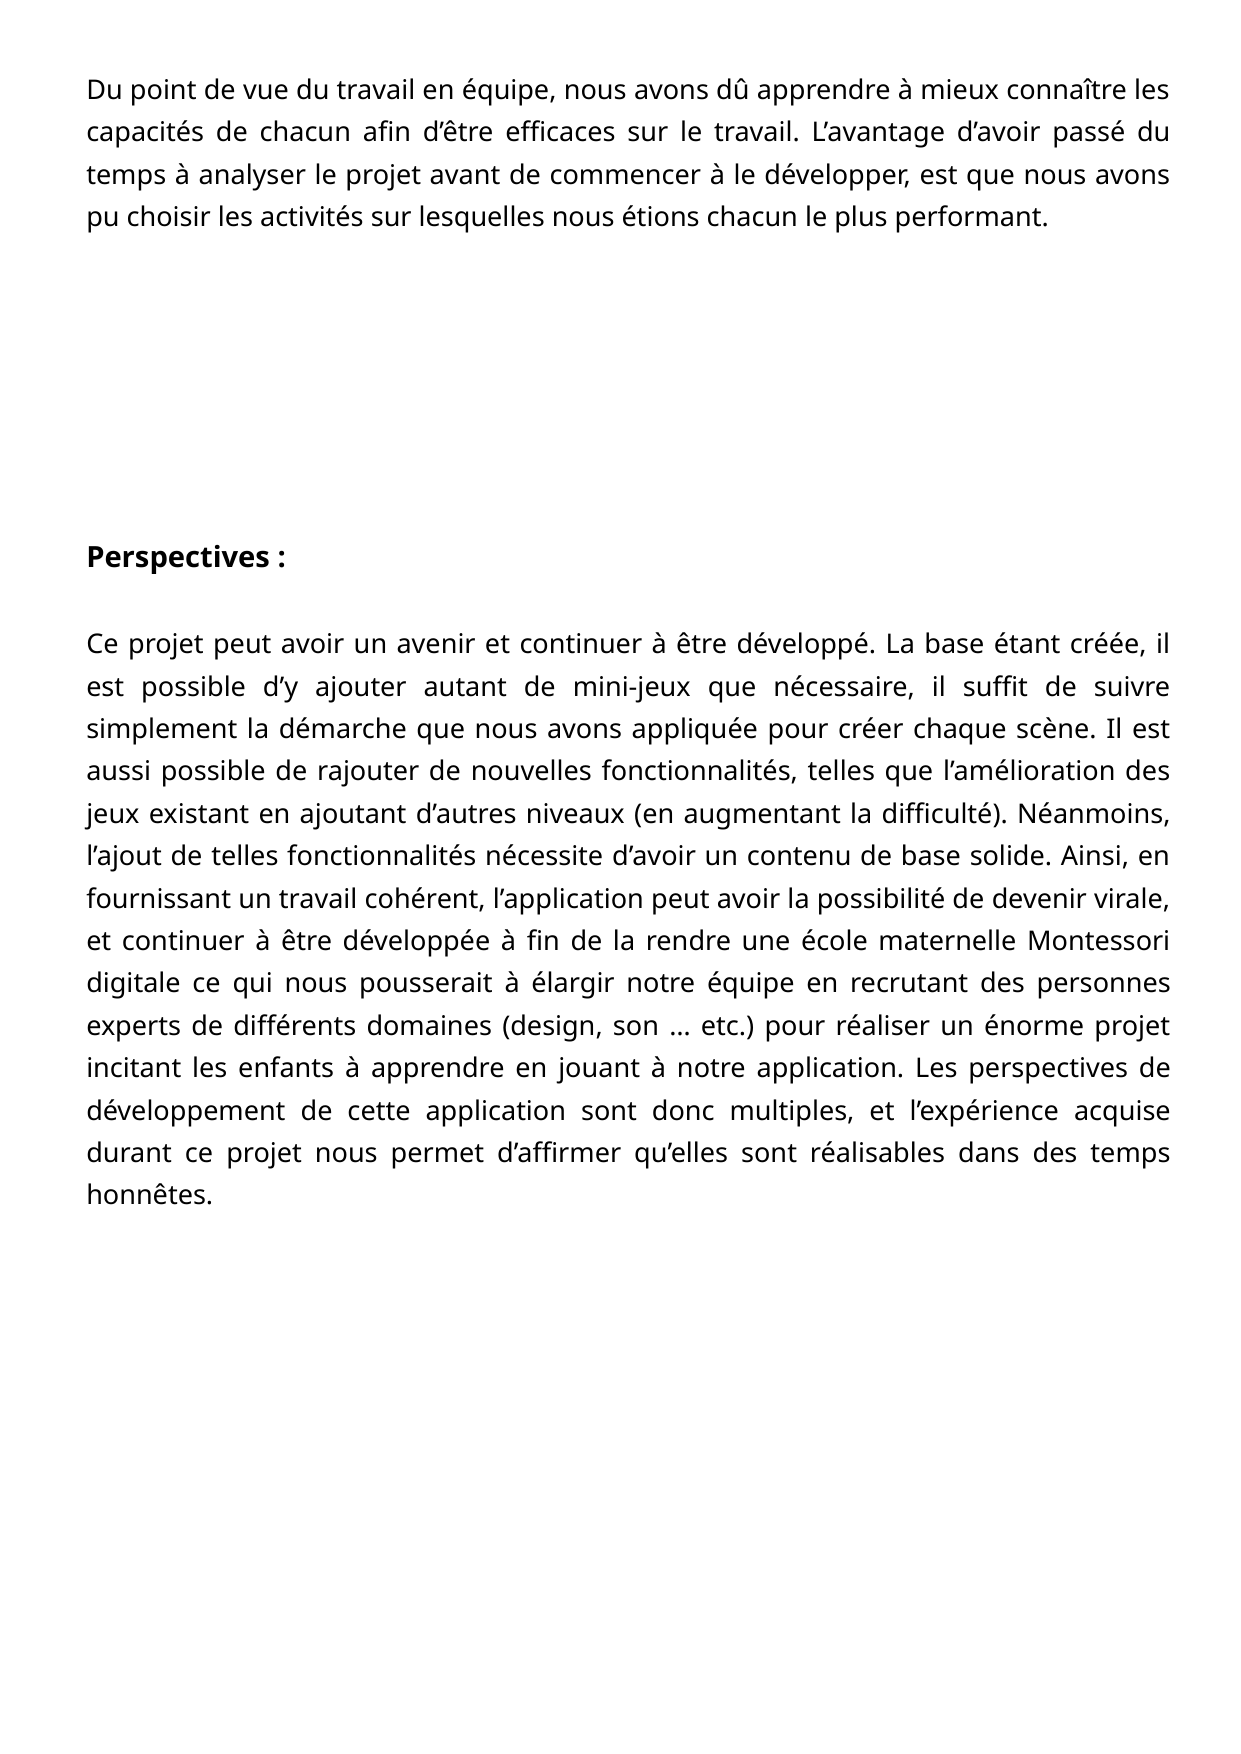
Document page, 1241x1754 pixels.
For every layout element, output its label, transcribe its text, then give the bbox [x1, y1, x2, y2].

text Ce projet peut avoir un avenir et continuer à être développé. La base étant créée, il est possible d’y ajouter autant de mini-jeux que nécessaire, il suffit de suivre simplement la démarche que nous avons appliquée pour créer chaque scène. Il est aussi possible de rajouter de nouvelles fonctionnalités, telles que l’amélioration des jeux existant en ajoutant d’autres niveaux (en augmentant la difficulté). Néanmoins, l’ajout de telles fonctionnalités nécessite d’avoir un contenu de base solide. Ainsi, en fournissant un travail cohérent, l’application peut avoir la possibilité de devenir virale, et continuer à être développée à fin de la rendre une école maternelle Montessori digitale ce qui nous pousserait à élargir notre équipe en recrutant des personnes experts de différents domaines (design, son … etc.) pour réaliser un énorme projet incitant les enfants à apprendre en jouant à notre application. Les perspectives de développement de cette application sont donc multiples, et l’expérience acquise durant ce projet nous permet d’affirmer qu’elles sont réalisables dans des temps honnêtes. [86, 625, 1172, 1213]
text Perspectives : [86, 537, 1172, 576]
text Du point de vue du travail en équipe, nous avons dû apprendre à mieux connaître les capacités de chacun afin d’être efficaces sur le travail. L’avantage d’avoir passé du temps à analyser le projet avant de commencer à le développer, est que nous avons pu choisir les activités sur lesquelles nous étions chacun le plus performant. [86, 70, 1172, 234]
